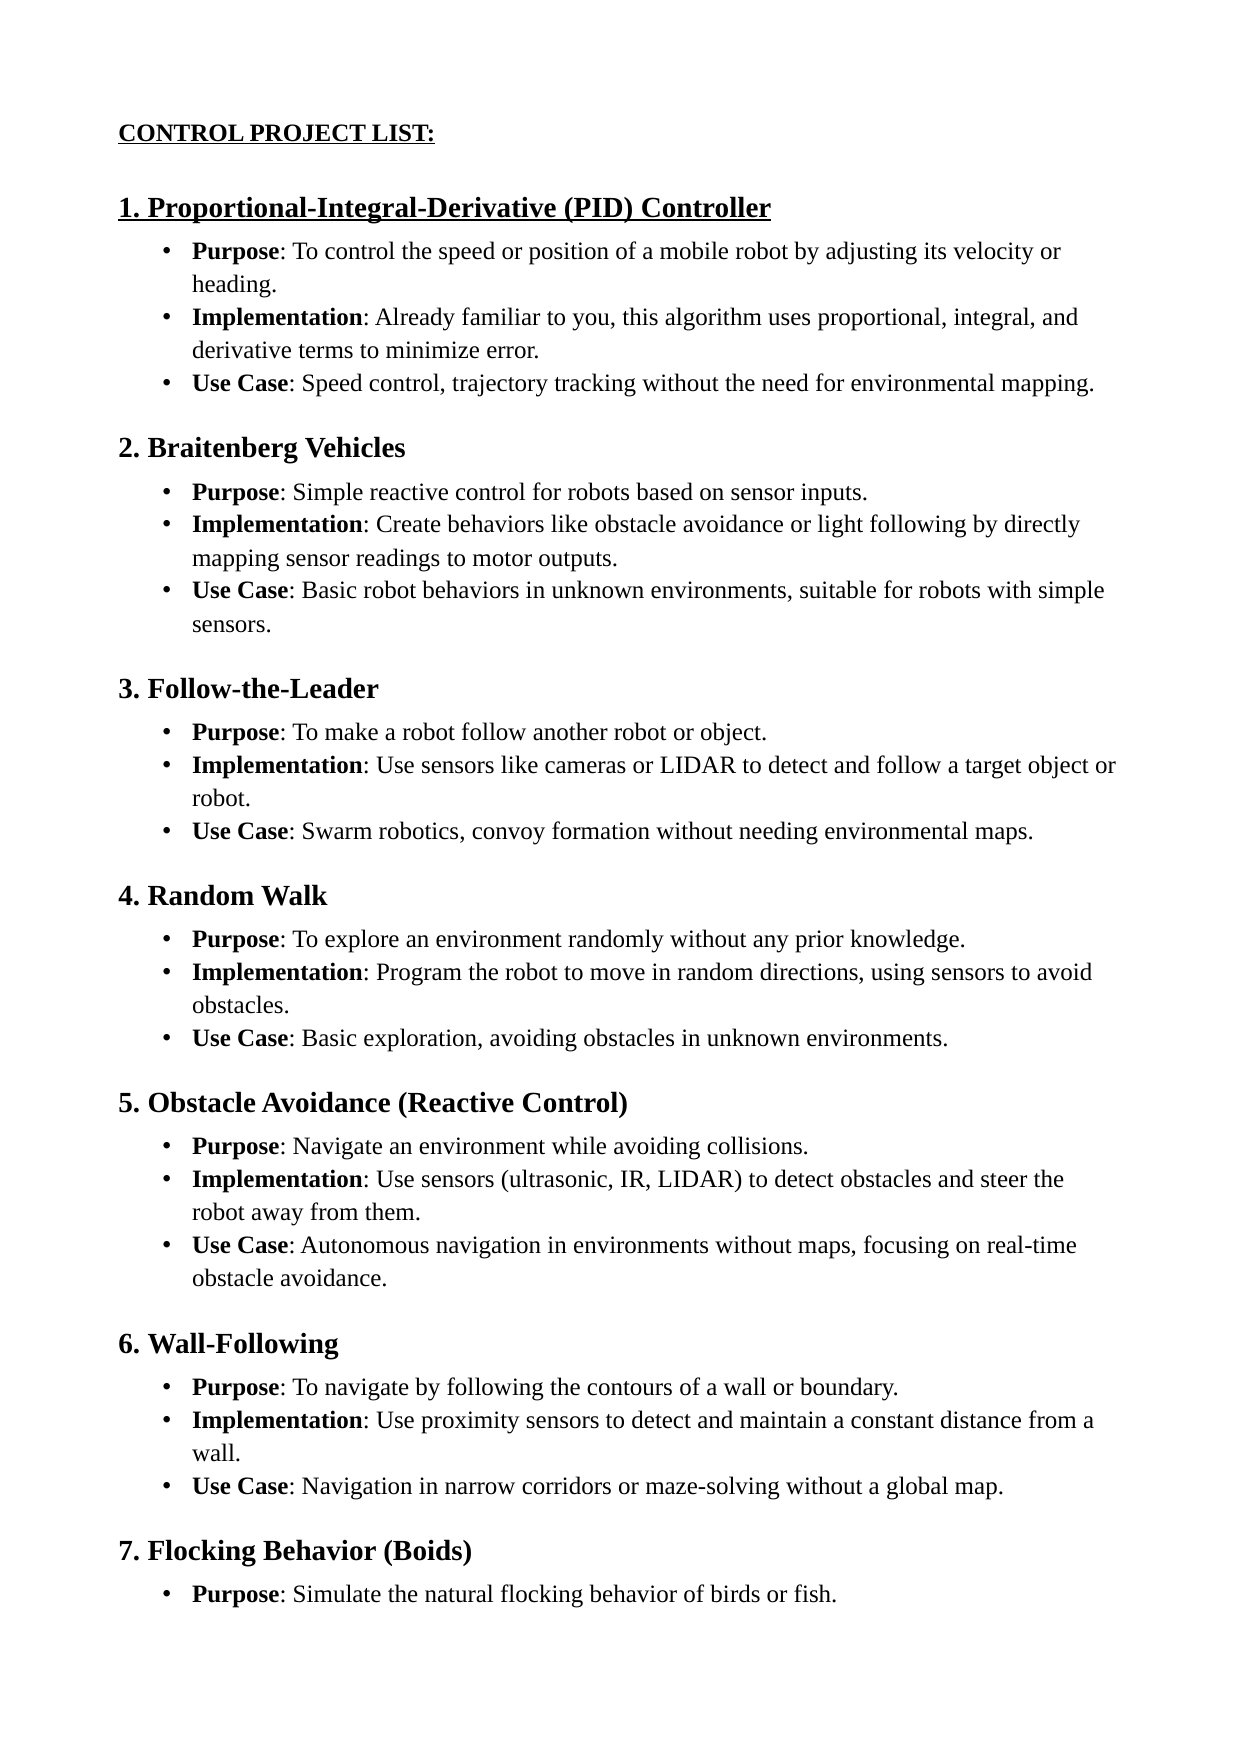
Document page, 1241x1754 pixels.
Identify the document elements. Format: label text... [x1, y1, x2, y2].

list Use Case: Speed control, trajectory tracking without the need for environmental mapping. [162, 368, 1122, 397]
subtitle 2. Braitenberg Vehicles [118, 431, 1122, 464]
list Use Case: Basic robot behaviors in unknown environments, suitable for robots with simple sensors. [162, 576, 1122, 637]
list Purpose: Simple reactive control for robots based on sensor inputs. [162, 477, 1122, 505]
list Purpose: Simulate the natural flocking behavior of birds or fish. [162, 1579, 1122, 1608]
list Use Case: Autonomous navigation in environments without maps, focusing on real-time obstacle avoidance. [162, 1231, 1122, 1292]
subtitle 6. Wall-Following [118, 1326, 1122, 1359]
list Implementation: Use sensors like cameras or LIDAR to detect and follow a target object or robot. [162, 750, 1122, 812]
list Purpose: To explore an environment randomly without any prior knowledge. [162, 924, 1122, 953]
list Purpose: To control the speed or position of a mobile robot by adjusting its velocity or heading. [162, 236, 1122, 298]
list Purpose: To navigate by following the contours of a wall or boundary. [162, 1372, 1122, 1401]
list Implementation: Already familiar to you, this algorithm uses proportional, integral, and derivative terms to minimize error. [162, 302, 1122, 364]
list Implementation: Create behaviors like obstacle avoidance or light following by directly mapping sensor readings to motor outputs. [162, 509, 1122, 571]
list Use Case: Swarm robotics, convoy formation without needing environmental maps. [162, 816, 1122, 845]
list Use Case: Navigation in narrow corridors or maze-solving without a global map. [162, 1471, 1122, 1499]
list Purpose: To make a robot follow another robot or object. [162, 717, 1122, 746]
text CONTROL PROJECT LIST: [118, 118, 1122, 147]
list Use Case: Basic exploration, avoiding obstacles in unknown environments. [162, 1023, 1122, 1052]
subtitle 4. Random Walk [118, 878, 1122, 912]
list Purpose: Navigate an environment while avoiding collisions. [162, 1131, 1122, 1160]
subtitle 7. Flocking Behavior (Boids) [118, 1533, 1122, 1567]
subtitle 1. Proportional-Integral-Derivative (PID) Controller [118, 190, 1122, 224]
list Implementation: Use sensors (ultrasonic, IR, LIDAR) to detect obstacles and steer the robot away from them. [162, 1164, 1122, 1226]
list Implementation: Use proximity sensors to detect and maintain a constant distance from a wall. [162, 1405, 1122, 1467]
list Implementation: Program the robot to move in random directions, using sensors to avoid obstacles. [162, 957, 1122, 1019]
subtitle 3. Follow-the-Leader [118, 671, 1122, 704]
subtitle 5. Obstacle Avoidance (Reactive Control) [118, 1085, 1122, 1119]
